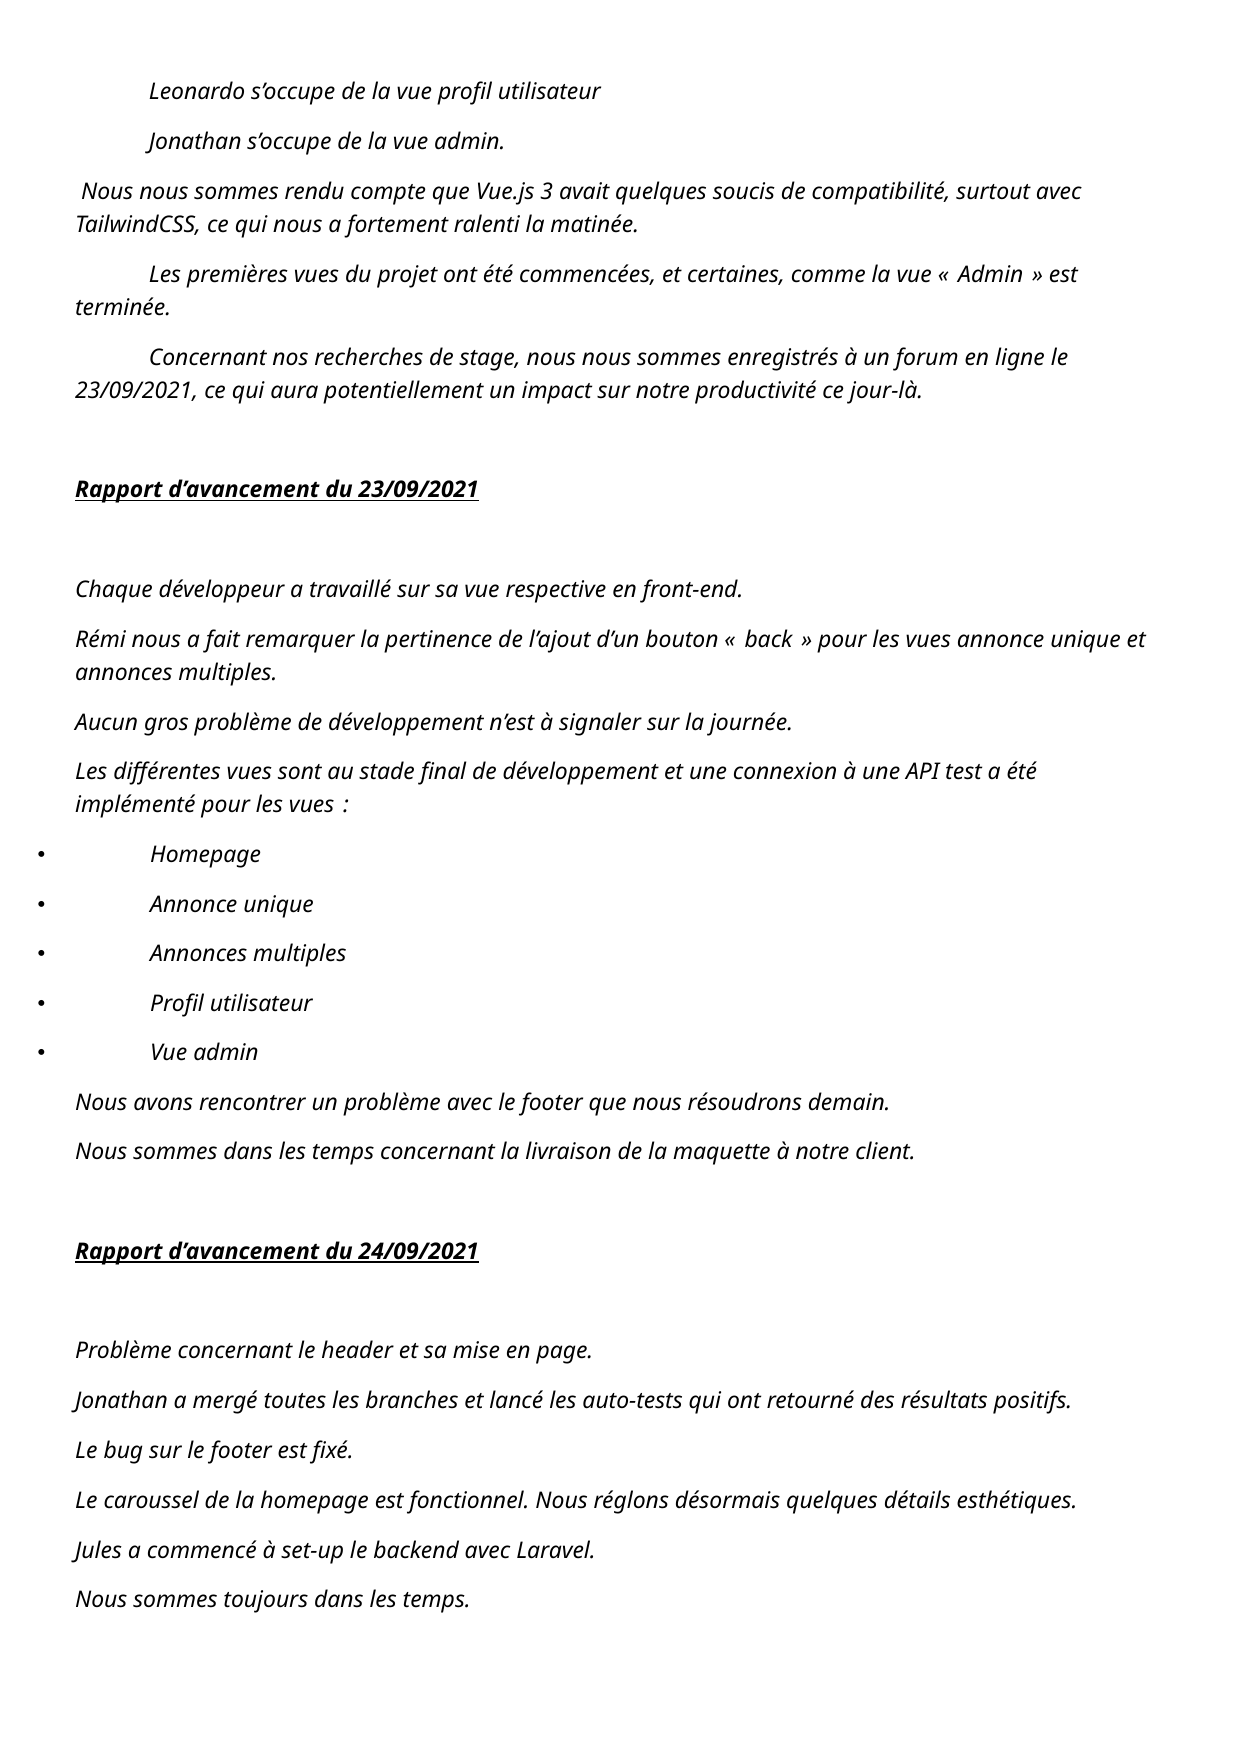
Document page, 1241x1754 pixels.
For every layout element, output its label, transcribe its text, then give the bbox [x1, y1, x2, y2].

text Nous sommes dans les temps concernant la livraison de la maquette à notre client. [75, 1135, 1165, 1167]
text Jonathan a mergé toutes les branches et lancé les auto-tests qui ont retourné des résultats positifs. [75, 1384, 1165, 1416]
text Problème concernant le header et sa mise en page. [75, 1334, 1165, 1366]
text Nous avons rencontrer un problème avec le footer que nous résoudrons demain. [75, 1086, 1165, 1117]
text Rapport d’avancement du 23/09/2021 [75, 473, 1165, 504]
list Homepage [37, 838, 1165, 869]
text Aucun gros problème de développement n’est à signaler sur la journée. [75, 705, 1165, 737]
text Les différentes vues sont au stade final de développement et une connexion à une API test a été implémenté pour les vues : [75, 755, 1165, 819]
text Chaque développeur a travaillé sur sa vue respective en front-end. [75, 573, 1165, 604]
text Les premières vues du projet ont été commencées, et certaines, comme la vue « Admin » est terminée. [75, 257, 1165, 322]
list Annonce unique [37, 888, 1165, 919]
list Vue admin [37, 1036, 1165, 1067]
text Leonardo s’occupe de la vue profil utilisateur [75, 75, 1165, 106]
text Rapport d’avancement du 24/09/2021 [75, 1235, 1165, 1266]
text Rémi nous a fait remarquer la pertinence de l’ajout d’un bouton « back » pour les vues annonce unique et annonces multiples. [75, 622, 1165, 687]
text Le caroussel de la homepage est fonctionnel. Nous réglons désormais quelques détails esthétiques. [75, 1484, 1165, 1515]
text Le bug sur le footer est fixé. [75, 1434, 1165, 1465]
text Nous sommes toujours dans les temps. [75, 1583, 1165, 1615]
list Annonces multiples [37, 937, 1165, 968]
text Jonathan s’occupe de la vue admin. [75, 125, 1165, 156]
text Concernant nos recherches de stage, nous nous sommes enregistrés à un forum en ligne le 23/09/2021, ce qui aura potentiellement un impact sur notre productivité ce jour-là. [75, 340, 1165, 405]
text Jules a commencé à set-up le backend avec Laravel. [75, 1534, 1165, 1565]
list Profil utilisateur [37, 987, 1165, 1018]
text Nous nous sommes rendu compte que Vue.js 3 avait quelques soucis de compatibilité, surtout avec TailwindCSS, ce qui nous a fortement ralenti la matinée. [75, 174, 1165, 239]
